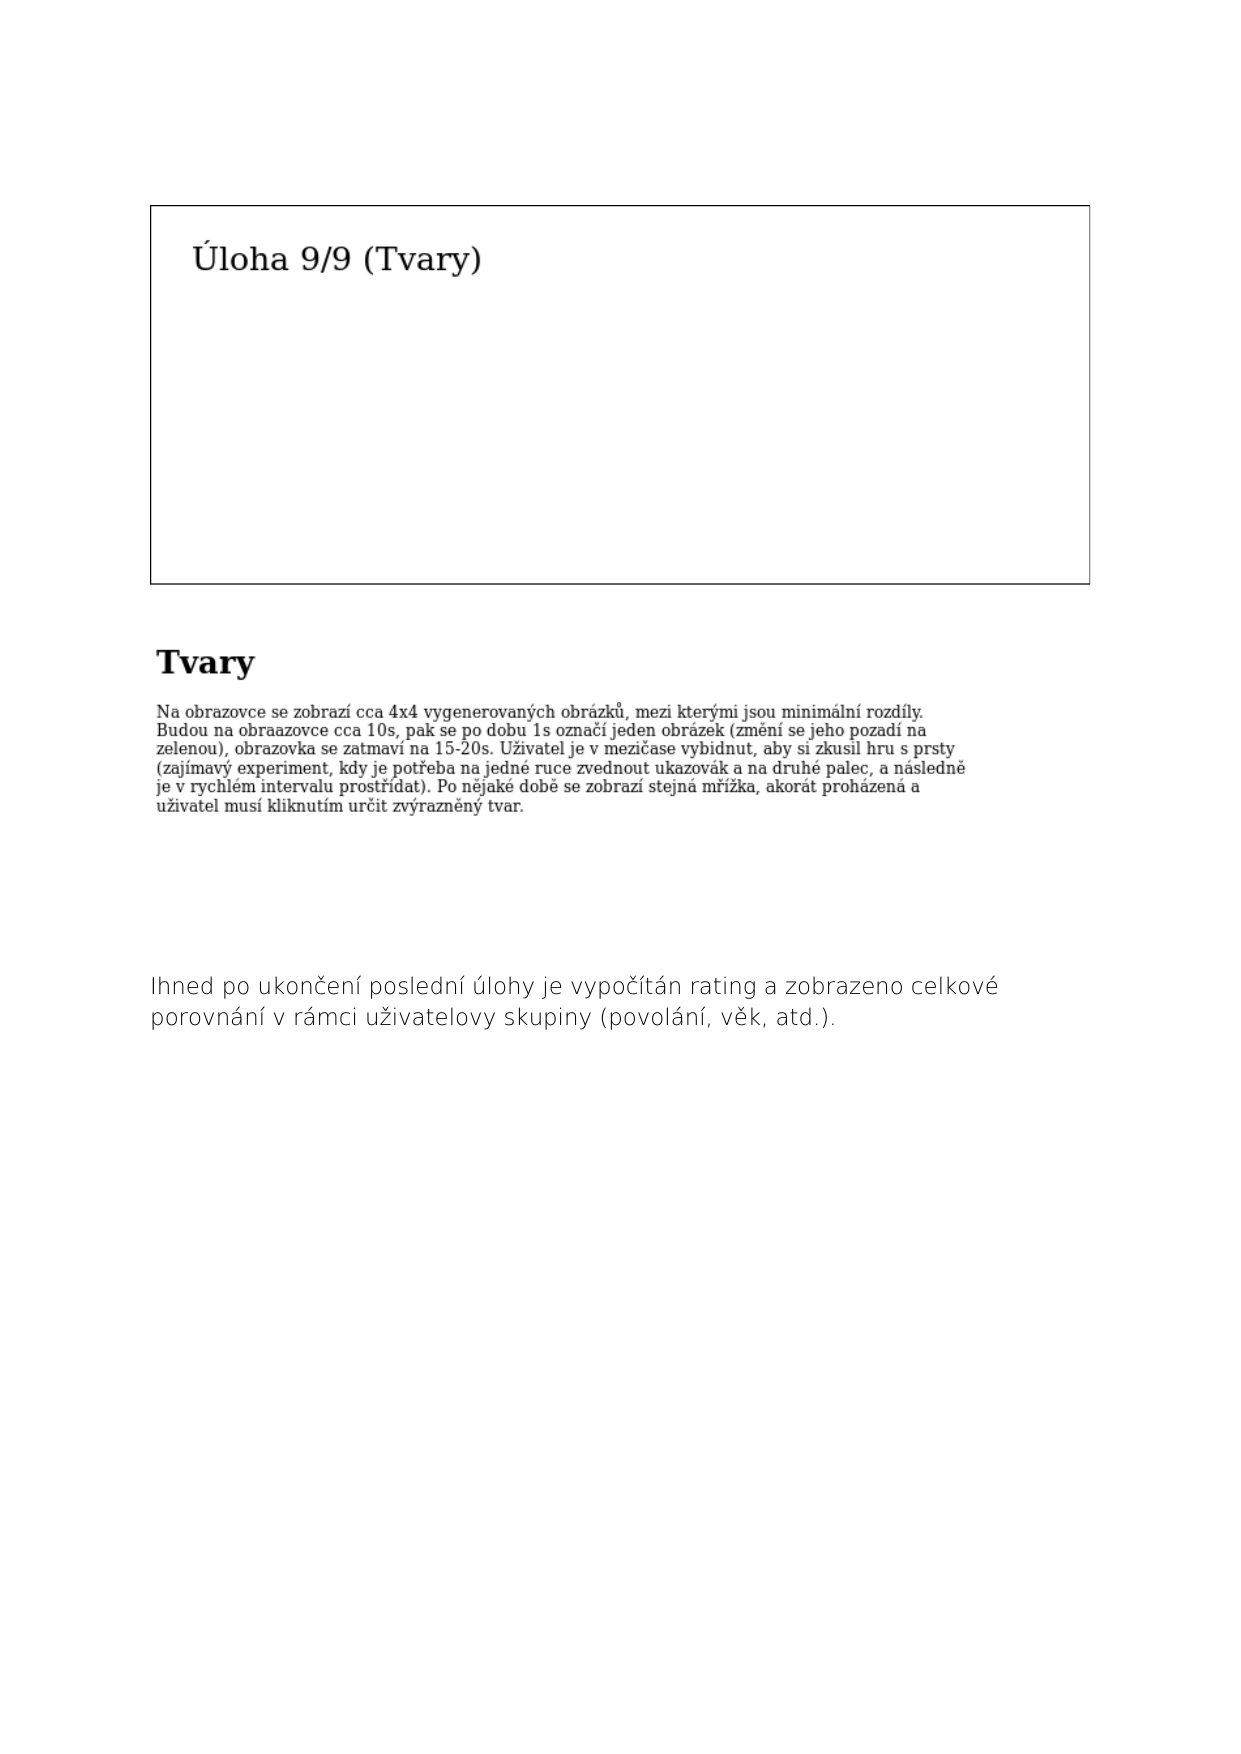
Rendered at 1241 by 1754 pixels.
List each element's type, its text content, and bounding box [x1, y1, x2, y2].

text Ihned po ukončení poslední úlohy je vypočítán rating a zobrazeno celkové porovnání v rámci uživatelovy skupiny (povolání, věk, atd.). [150, 973, 1090, 1031]
picture [150, 205, 1091, 885]
